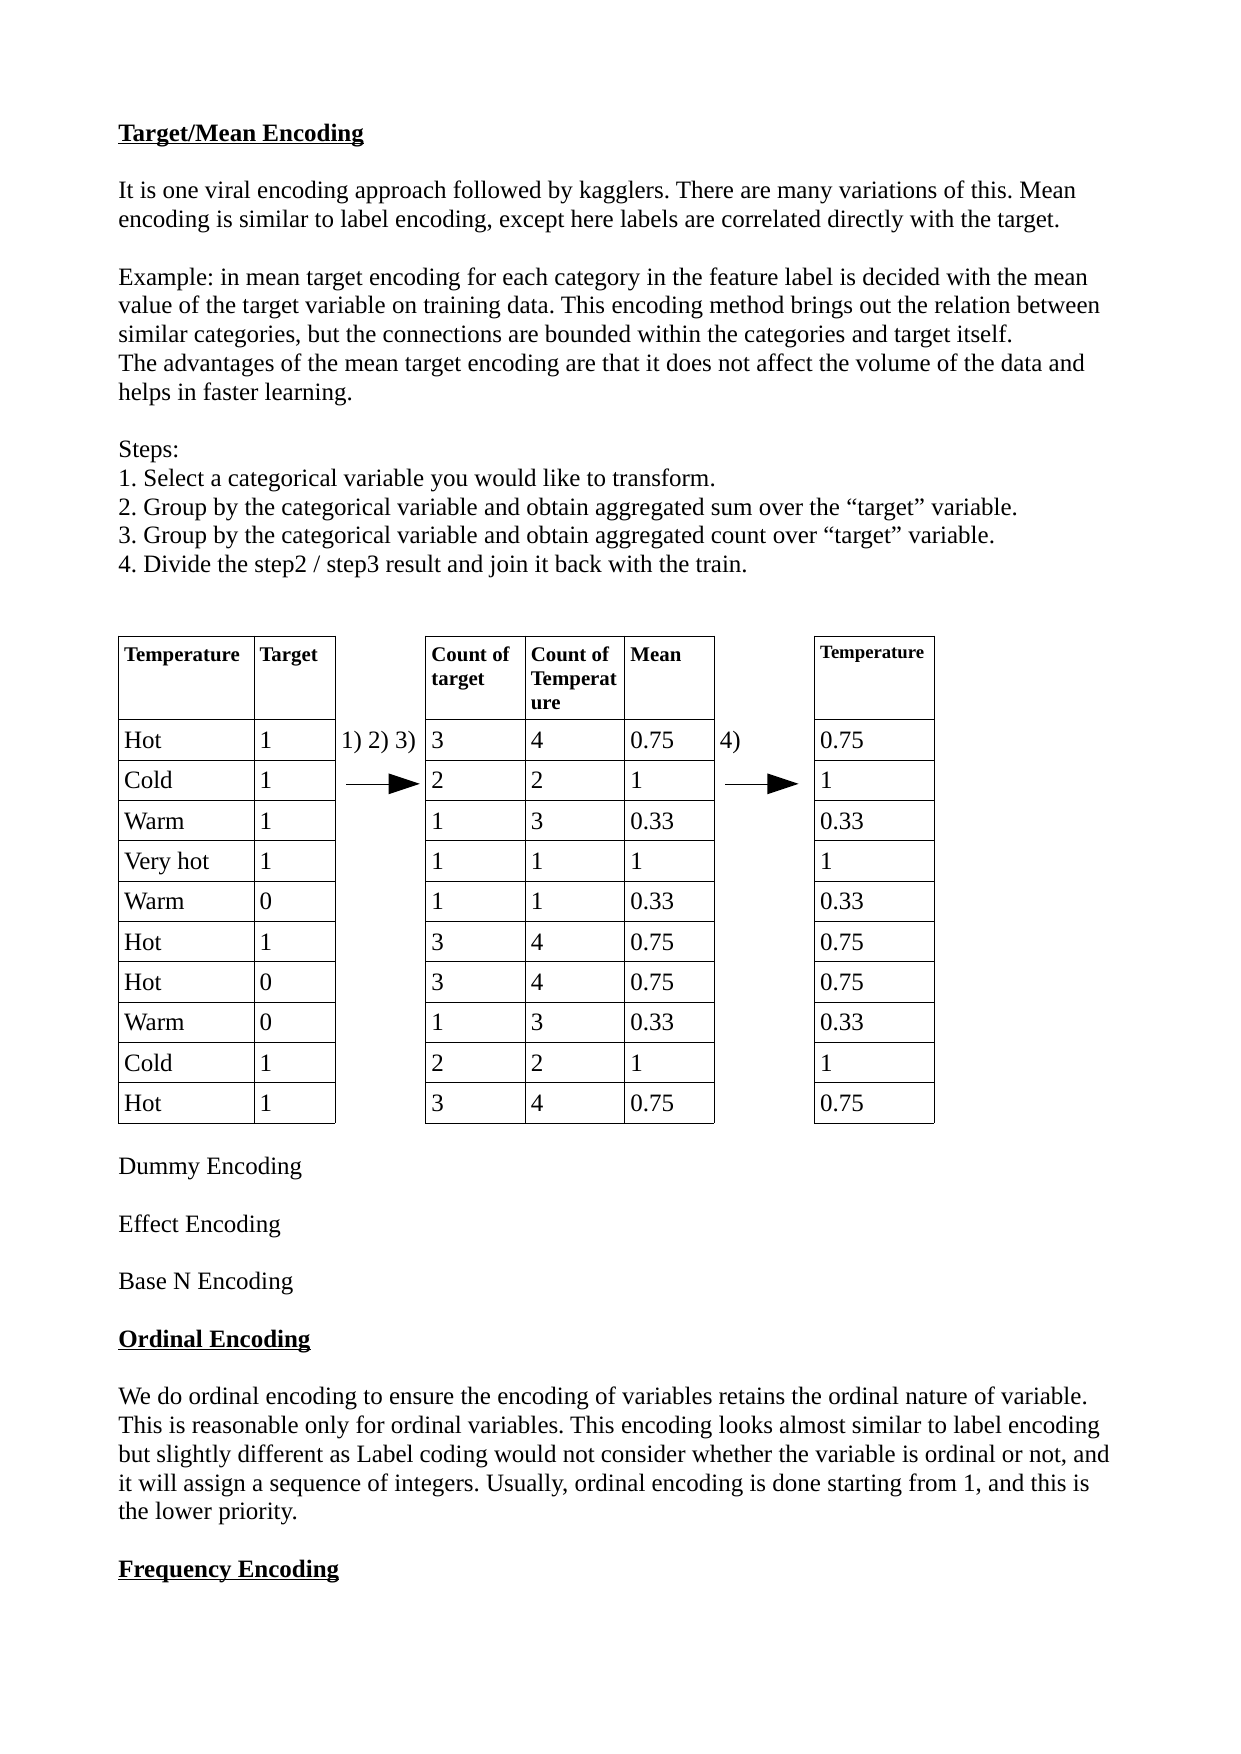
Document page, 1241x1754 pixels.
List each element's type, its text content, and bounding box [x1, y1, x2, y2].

table_cell 1 [255, 922, 335, 961]
table_header Temperature [815, 637, 934, 719]
table_cell 0.33 [625, 1003, 714, 1042]
table_cell [336, 961, 425, 1002]
table_cell 0.75 [815, 962, 934, 1002]
table_cell 0.75 [625, 720, 714, 760]
table_cell 3 [526, 801, 624, 840]
table_cell 0 [255, 962, 335, 1002]
table_header Target [255, 637, 335, 719]
table_cell [715, 921, 814, 961]
table_header [715, 636, 814, 719]
table_cell 1 [625, 841, 714, 881]
text Effect Encoding [118, 1209, 1122, 1238]
table_cell [715, 1042, 814, 1082]
table_cell [336, 881, 425, 921]
table_header Temperature [119, 637, 254, 719]
table_cell Warm [119, 882, 254, 921]
table_cell Warm [119, 801, 254, 840]
text 1. Select a categorical variable you would like to transform. [118, 463, 1122, 492]
table_cell [336, 1082, 425, 1122]
table_cell 2 [426, 1043, 525, 1082]
text Dummy Encoding [118, 1151, 1122, 1180]
table_cell [336, 840, 425, 881]
table_cell 0.75 [625, 922, 714, 961]
table_cell 0.33 [815, 1003, 934, 1042]
table_cell [715, 760, 814, 800]
table_cell 0.33 [815, 882, 934, 921]
table_cell 0.75 [815, 720, 934, 760]
text 4. Divide the step2 / step3 result and join it back with the train. [118, 549, 1122, 578]
table_cell 1 [815, 841, 934, 881]
text Steps: [118, 434, 1122, 463]
table_cell 0.33 [625, 882, 714, 921]
table_cell 1 [255, 1083, 335, 1122]
table_header Count of Temperature [526, 637, 624, 719]
table_header [336, 636, 425, 719]
table_cell 4 [526, 720, 624, 760]
text Target/Mean Encoding [118, 118, 1122, 147]
table_cell 4 [526, 962, 624, 1002]
table_cell 1 [625, 761, 714, 800]
table_cell [715, 881, 814, 921]
table_cell [715, 1002, 814, 1042]
table_cell [336, 800, 425, 840]
text Example: in mean target encoding for each category in the feature label is decided with the mean value of the target variable on training data. This encoding method brings out the relation between similar categories, but the connections are bounded within the categories and target itself. [118, 262, 1122, 348]
table_cell 3 [526, 1003, 624, 1042]
table_cell 1) 2) 3) [336, 719, 425, 760]
table_cell [715, 800, 814, 840]
table_cell 1 [255, 801, 335, 840]
table_cell 1 [625, 1043, 714, 1082]
table_cell 1 [815, 761, 934, 800]
table_cell 0.33 [815, 801, 934, 840]
table_cell Warm [119, 1003, 254, 1042]
table_cell 4) [715, 719, 814, 760]
table_cell [715, 961, 814, 1002]
text It is one viral encoding approach followed by kagglers. There are many variations of this. Mean encoding is similar to label encoding, except here labels are correlated directly with the target. [118, 176, 1122, 233]
table_cell 2 [526, 1043, 624, 1082]
table_cell [715, 1082, 814, 1122]
table_cell Cold [119, 761, 254, 800]
text The advantages of the mean target encoding are that it does not affect the volume of the data and helps in faster learning. [118, 348, 1122, 406]
table_cell [336, 1042, 425, 1082]
table_cell 0.33 [625, 801, 714, 840]
text Frequency Encoding [118, 1554, 1122, 1583]
table_cell 4 [526, 1083, 624, 1122]
text 2. Group by the categorical variable and obtain aggregated sum over the “target” variable. [118, 492, 1122, 521]
table_cell 0.75 [625, 1083, 714, 1122]
table_cell 1 [426, 1003, 525, 1042]
table_cell [336, 760, 425, 800]
table_cell 3 [426, 922, 525, 961]
table_cell [336, 921, 425, 961]
table_cell Hot [119, 922, 254, 961]
text Base N Encoding [118, 1266, 1122, 1295]
table_header Count of target [426, 637, 525, 719]
table_cell [336, 1002, 425, 1042]
table_cell Hot [119, 720, 254, 760]
table_cell Cold [119, 1043, 254, 1082]
table_cell 0.75 [625, 962, 714, 1002]
table_header Mean [625, 637, 714, 719]
table_cell Hot [119, 962, 254, 1002]
text We do ordinal encoding to ensure the encoding of variables retains the ordinal nature of variable. This is reasonable only for ordinal variables. This encoding looks almost similar to label encoding but slightly different as Label coding would not consider whether the variable is ordinal or not, and it will assign a sequence of integers. Usually, ordinal encoding is done starting from 1, and this is the lower priority. [118, 1381, 1122, 1525]
table_cell 2 [426, 761, 525, 800]
table_cell [715, 840, 814, 881]
table_cell 1 [526, 882, 624, 921]
table_cell 0 [255, 882, 335, 921]
table_cell 0.75 [815, 1083, 934, 1122]
table_cell Hot [119, 1083, 254, 1122]
table_cell 2 [526, 761, 624, 800]
table_cell 1 [255, 720, 335, 760]
table_cell 0 [255, 1003, 335, 1042]
table_cell Very hot [119, 841, 254, 881]
text 3. Group by the categorical variable and obtain aggregated count over “target” variable. [118, 521, 1122, 549]
table_cell 1 [815, 1043, 934, 1082]
table_cell 1 [426, 801, 525, 840]
table_cell 3 [426, 720, 525, 760]
table_cell 1 [526, 841, 624, 881]
table_cell 0.75 [815, 922, 934, 961]
table_cell 1 [426, 841, 525, 881]
table_cell 1 [255, 761, 335, 800]
table_cell 4 [526, 922, 624, 961]
table_cell 1 [255, 1043, 335, 1082]
table_cell 1 [426, 882, 525, 921]
table_cell 3 [426, 962, 525, 1002]
table_cell 3 [426, 1083, 525, 1122]
text Ordinal Encoding [118, 1324, 1122, 1353]
table_cell 1 [255, 841, 335, 881]
